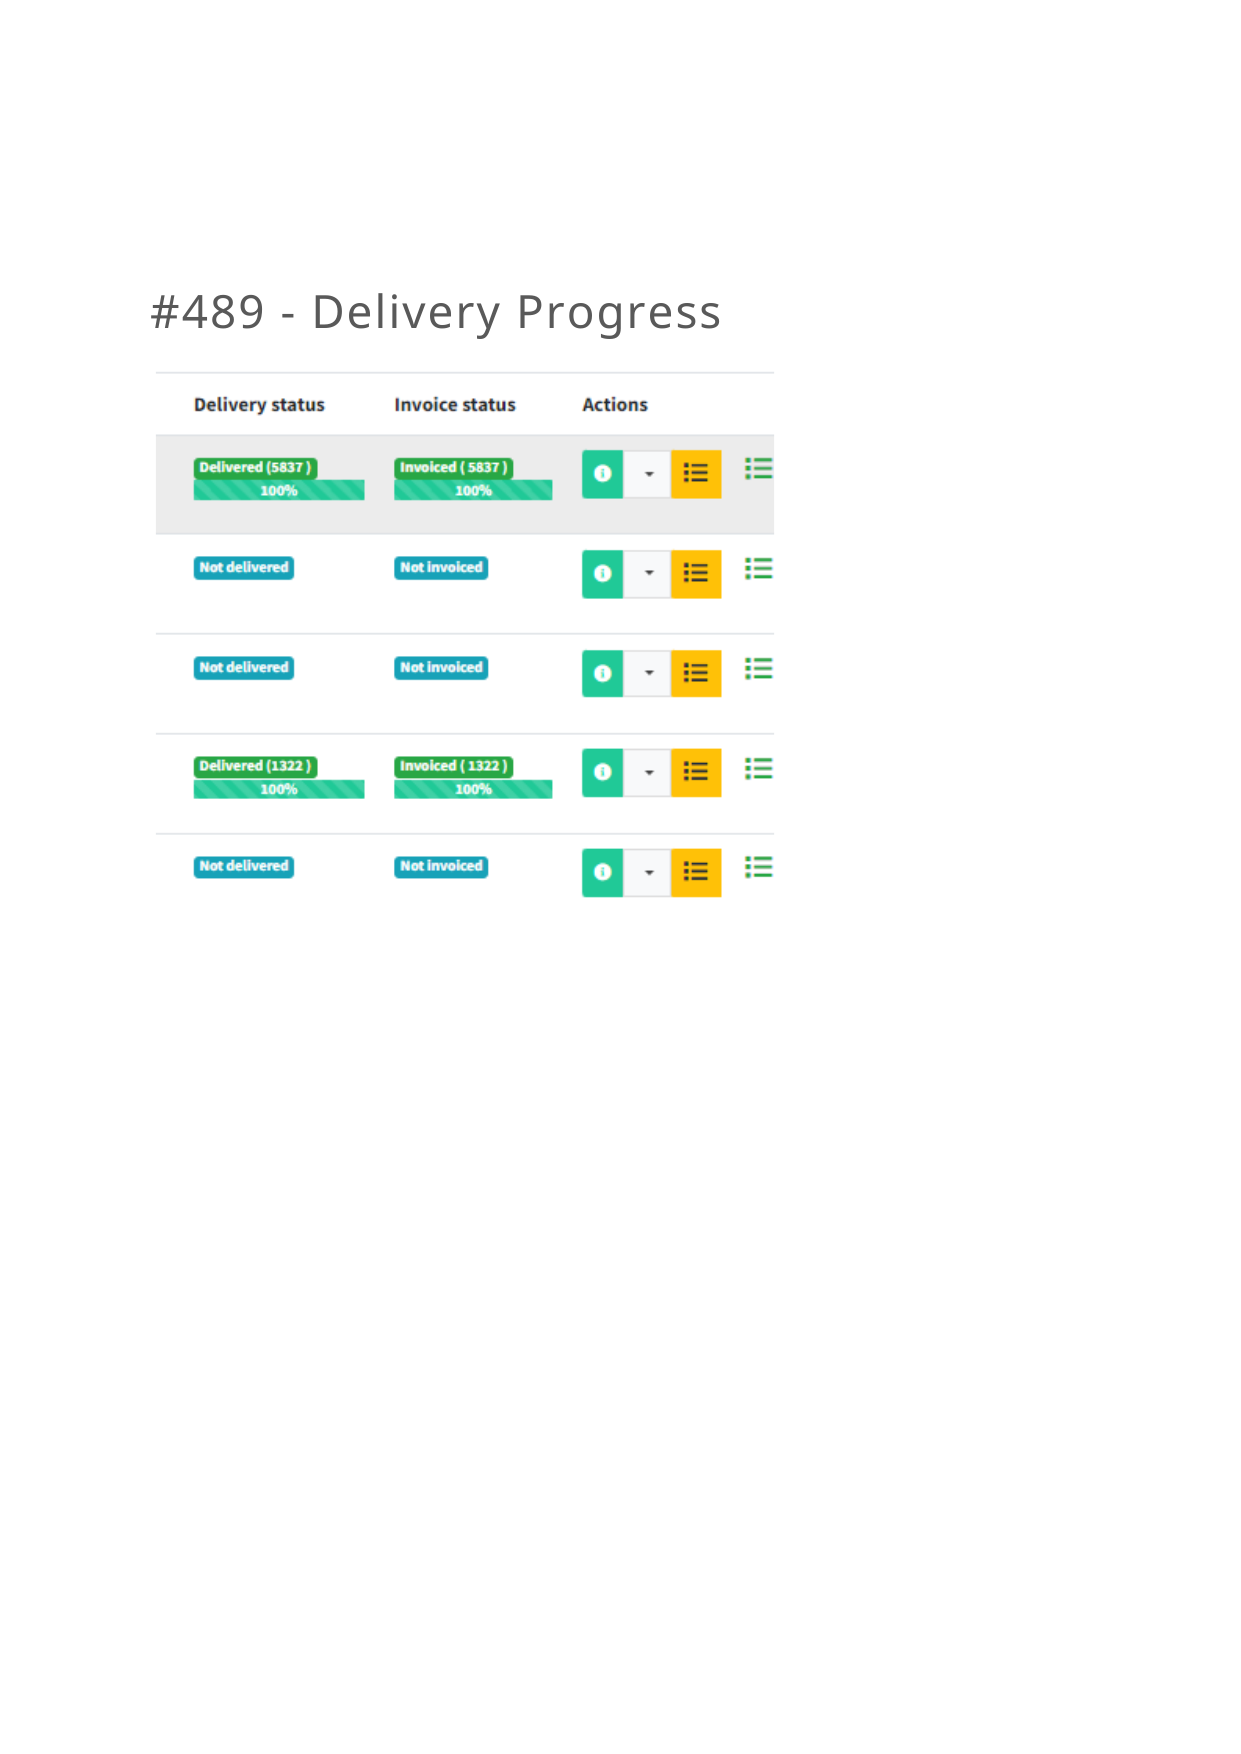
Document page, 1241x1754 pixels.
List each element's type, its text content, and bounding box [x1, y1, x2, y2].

subtitle #489 - Delivery Progress [150, 280, 1090, 342]
